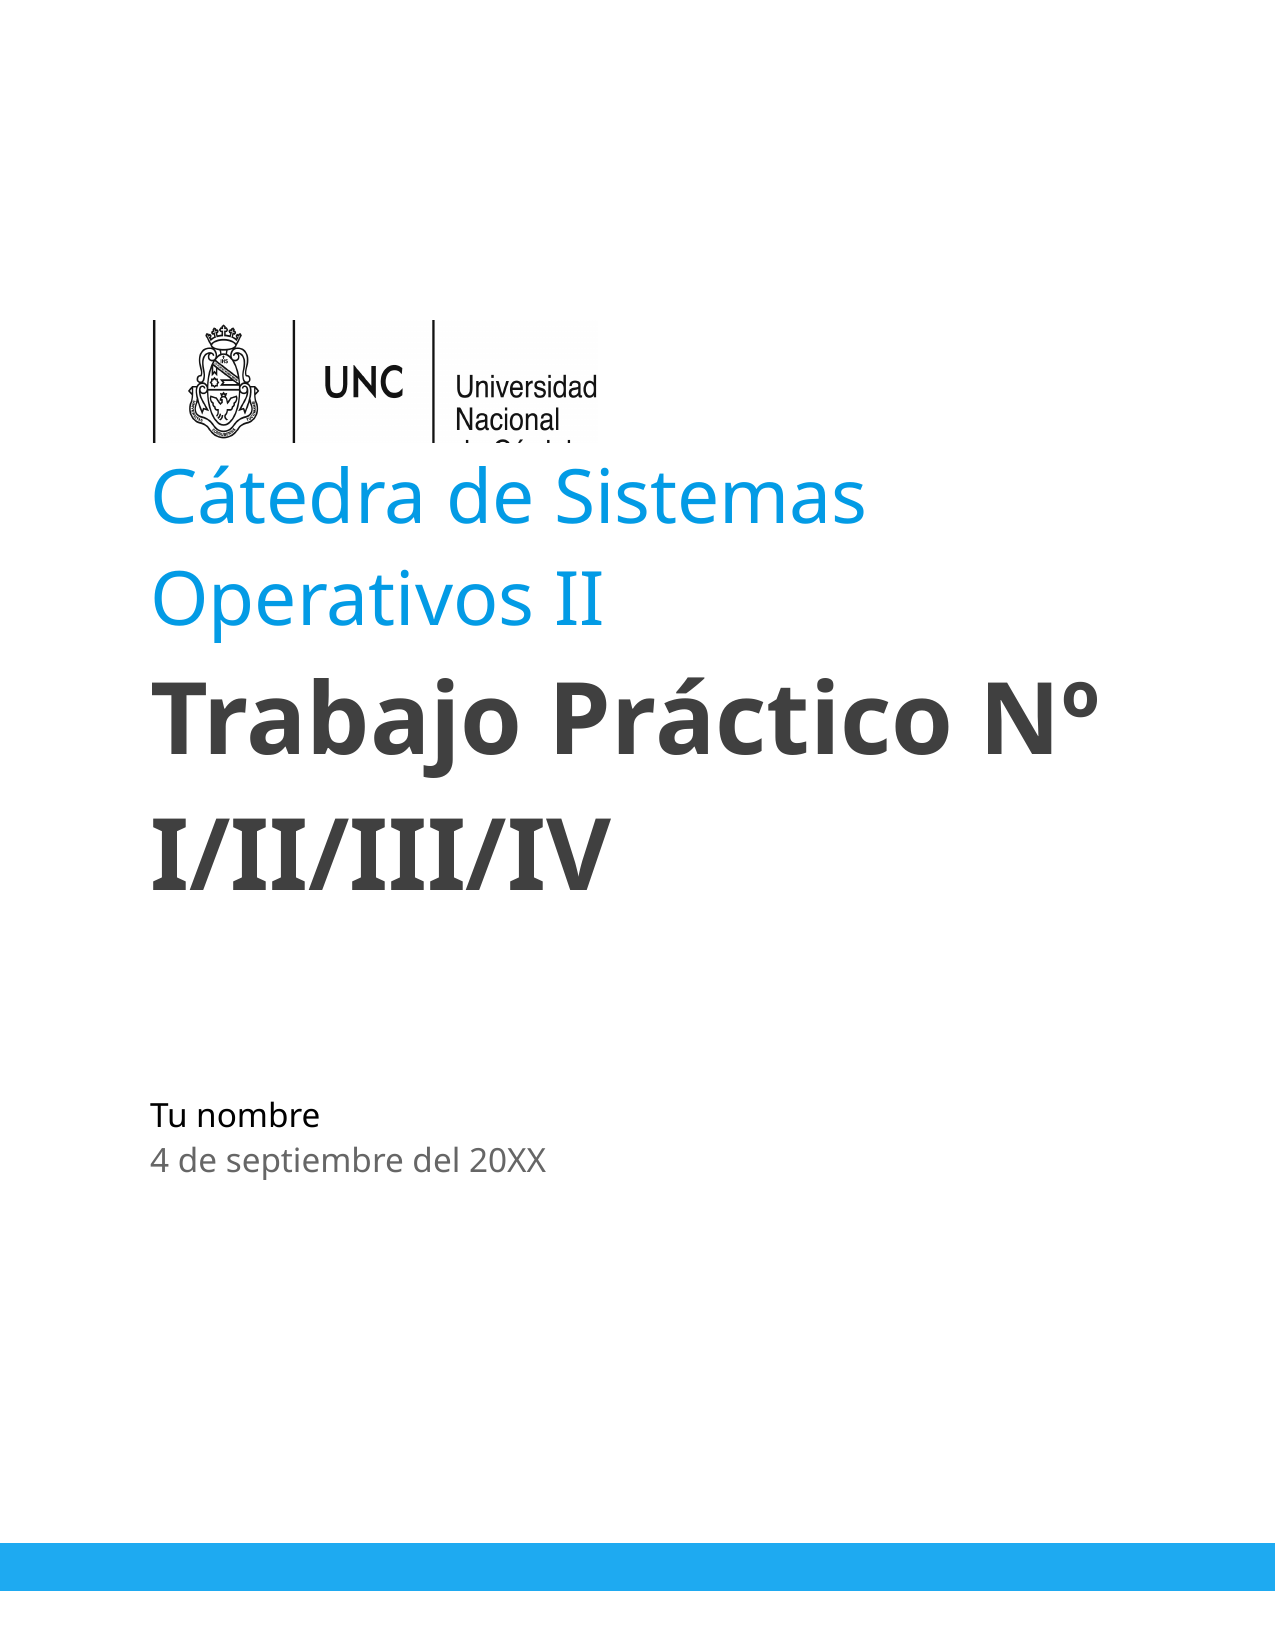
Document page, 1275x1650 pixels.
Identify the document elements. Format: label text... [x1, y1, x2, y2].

title Cátedra de Sistemas Operativos II Trabajo Práctico Nº I/II/III/IV [150, 300, 1125, 920]
text Tu nombre 4 de septiembre del 20XX [150, 1001, 1125, 1182]
picture [150, 320, 599, 443]
picture [0, 1543, 1275, 1591]
